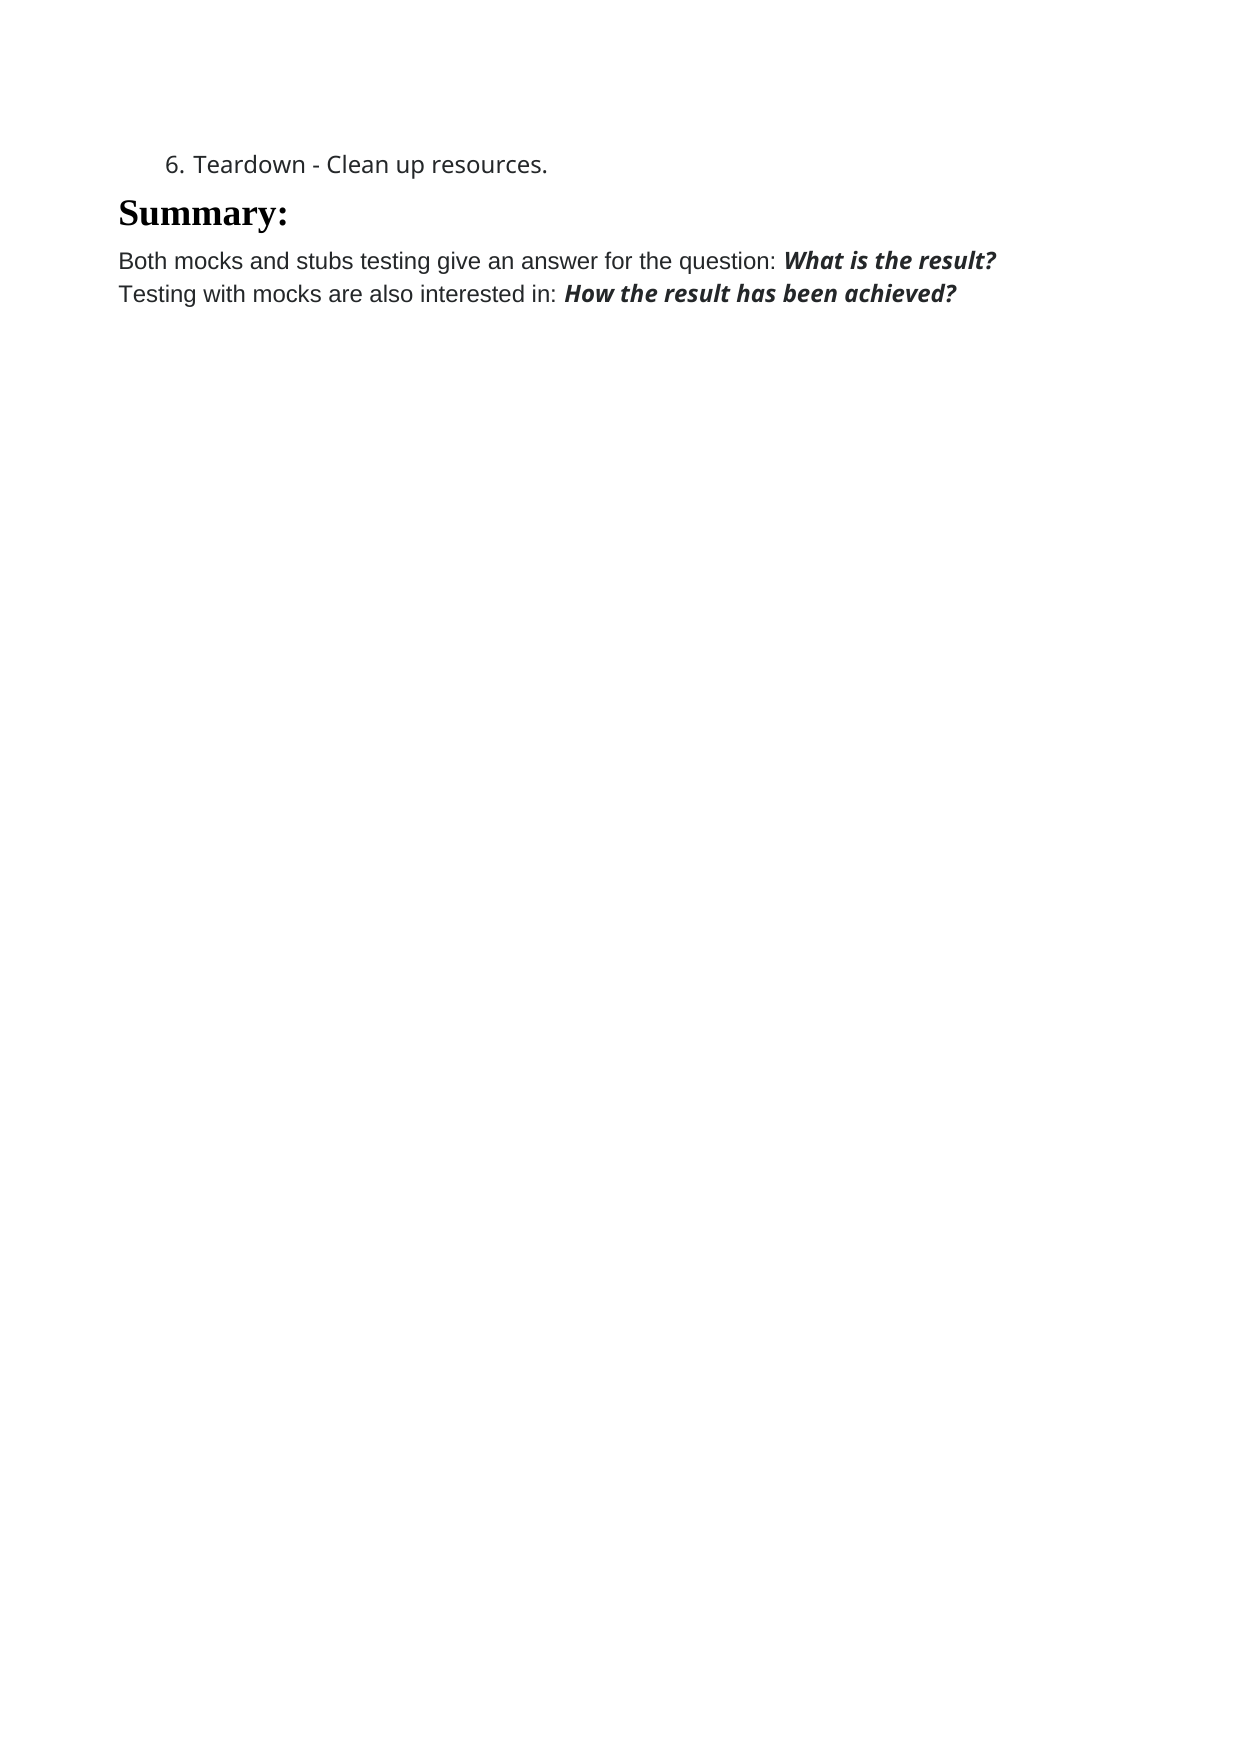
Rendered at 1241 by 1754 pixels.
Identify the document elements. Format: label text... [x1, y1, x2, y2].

list Teardown - Clean up resources. [165, 148, 1122, 180]
text Testing with mocks are also interested in: How the result has been achieved? [118, 277, 1122, 309]
subtitle Summary: [118, 191, 1122, 234]
text Both mocks and stubs testing give an answer for the question: What is the result? [118, 244, 1122, 277]
